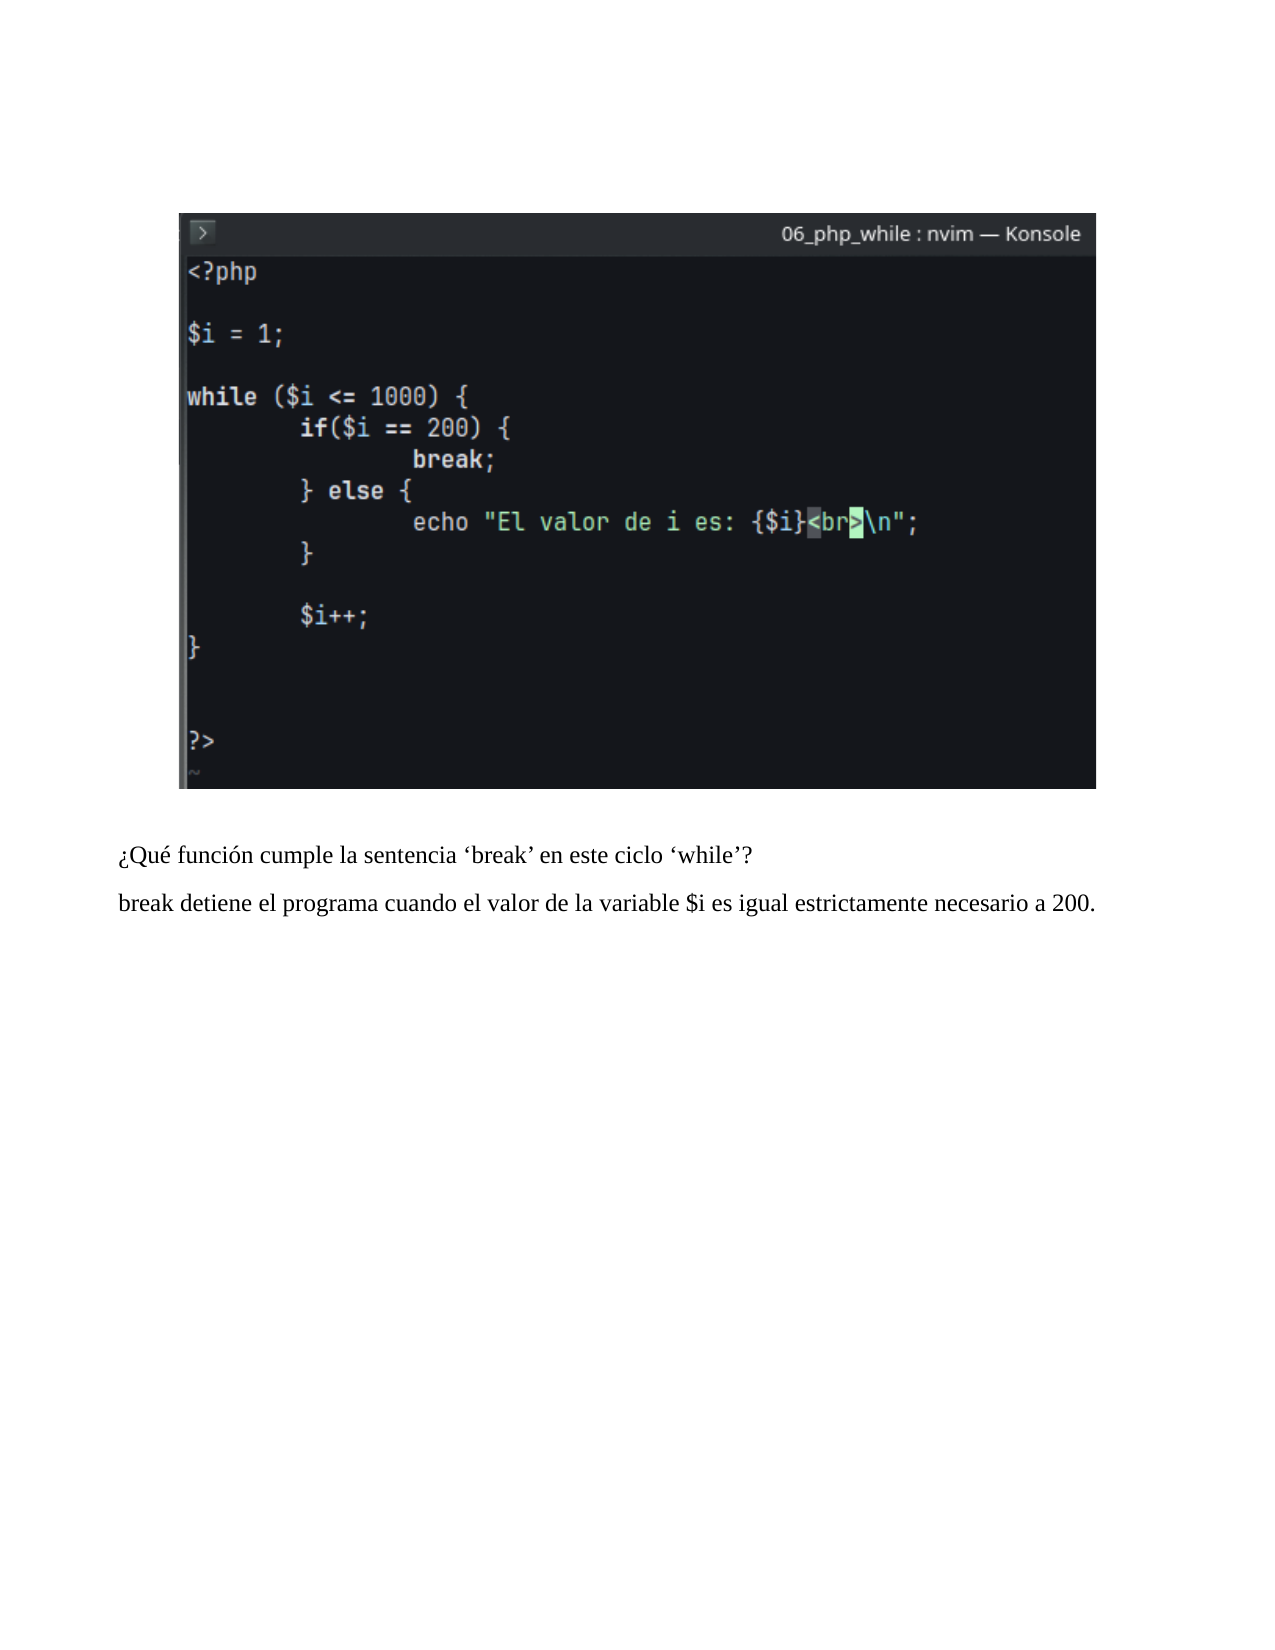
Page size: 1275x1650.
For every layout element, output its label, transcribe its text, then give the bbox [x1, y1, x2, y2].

text break detiene el programa cuando el valor de la variable $i es igual estrictamente necesario a 200. [118, 888, 1157, 916]
picture [178, 213, 1097, 789]
text ¿Qué función cumple la sentencia ‘break’ en este ciclo ‘while’? [118, 840, 1157, 869]
